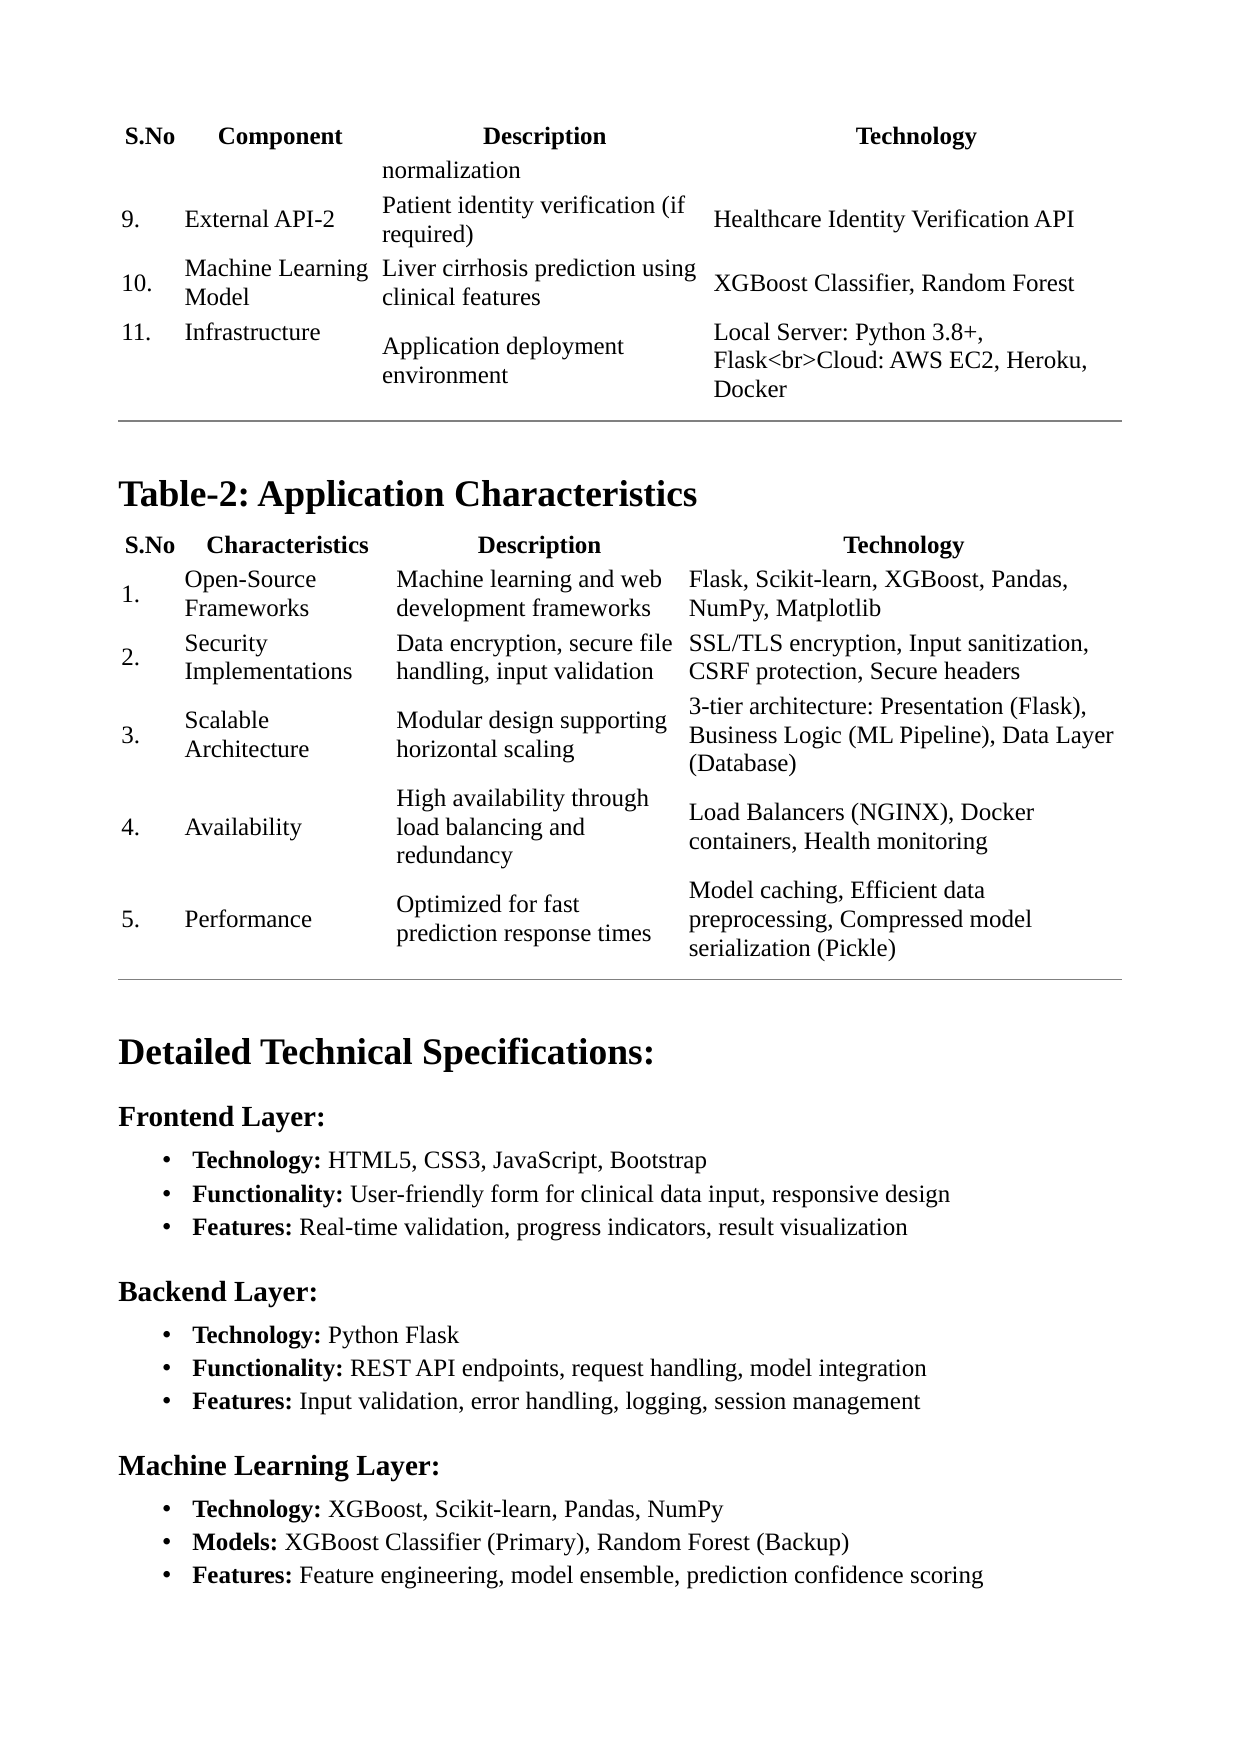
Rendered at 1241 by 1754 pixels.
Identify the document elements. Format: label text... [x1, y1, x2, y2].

table_cell 4. [118, 780, 181, 872]
list Technology: Python Flask [162, 1320, 1122, 1349]
table_cell High availability through load balancing and redundancy [393, 780, 686, 872]
table_cell 10. [118, 251, 181, 314]
list Models: XGBoost Classifier (Primary), Random Forest (Backup) [162, 1527, 1122, 1556]
subtitle Table-2: Application Characteristics [118, 471, 1122, 514]
table_cell XGBoost Classifier, Random Forest [710, 251, 1122, 314]
table_cell Modular design supporting horizontal scaling [393, 688, 686, 780]
table_cell [710, 153, 1122, 187]
table_cell 5. [118, 872, 181, 964]
table_cell Machine learning and web development frameworks [393, 561, 686, 625]
table_cell 2. [118, 625, 181, 688]
table_cell Data encryption, secure file handling, input validation [393, 625, 686, 688]
table_cell Optimized for fast prediction response times [393, 872, 686, 964]
table_cell Availability [181, 780, 393, 872]
table_cell 1. [118, 561, 181, 625]
table_cell Patient identity verification (if required) [379, 187, 710, 251]
subtitle Frontend Layer: [118, 1099, 1122, 1133]
list Functionality: User-friendly form for clinical data input, responsive design [162, 1179, 1122, 1207]
list Features: Real-time validation, progress indicators, result visualization [162, 1212, 1122, 1240]
table_cell Machine Learning Model [181, 251, 379, 314]
table_cell Open-Source Frameworks [181, 561, 393, 625]
subtitle Detailed Technical Specifications: [118, 1029, 1122, 1072]
table_cell Application deployment environment [379, 314, 710, 406]
table_cell 3. [118, 688, 181, 780]
subtitle Machine Learning Layer: [118, 1448, 1122, 1482]
table_cell Scalable Architecture [181, 688, 393, 780]
table_cell Infrastructure [181, 314, 379, 406]
table_header Technology [710, 118, 1122, 153]
table_cell 9. [118, 187, 181, 251]
list Features: Feature engineering, model ensemble, prediction confidence scoring [162, 1560, 1122, 1589]
list Technology: HTML5, CSS3, JavaScript, Bootstrap [162, 1146, 1122, 1174]
table_cell Healthcare Identity Verification API [710, 187, 1122, 251]
table_cell [118, 153, 181, 187]
table_header Component [181, 118, 379, 153]
table_header S.No [118, 118, 181, 153]
table_header Characteristics [181, 527, 393, 561]
table_cell SSL/TLS encryption, Input sanitization, CSRF protection, Secure headers [686, 625, 1122, 688]
list Features: Input validation, error handling, logging, session management [162, 1386, 1122, 1415]
table_header Description [379, 118, 710, 153]
table_cell Performance [181, 872, 393, 964]
table_cell 3-tier architecture: Presentation (Flask), Business Logic (ML Pipeline), Data Layer (Database) [686, 688, 1122, 780]
table_cell Load Balancers (NGINX), Docker containers, Health monitoring [686, 780, 1122, 872]
table_cell [181, 153, 379, 187]
table_cell Flask, Scikit-learn, XGBoost, Pandas, NumPy, Matplotlib [686, 561, 1122, 625]
table_cell normalization [379, 153, 710, 187]
subtitle Backend Layer: [118, 1274, 1122, 1307]
table_cell Local Server: Python 3.8+, Flask<br>Cloud: AWS EC2, Heroku, Docker [710, 314, 1122, 406]
table_header S.No [118, 527, 181, 561]
table_cell 11. [118, 314, 181, 406]
list Functionality: REST API endpoints, request handling, model integration [162, 1353, 1122, 1382]
list Technology: XGBoost, Scikit-learn, Pandas, NumPy [162, 1494, 1122, 1523]
table_header Technology [686, 527, 1122, 561]
table_cell External API-2 [181, 187, 379, 251]
table_header Description [393, 527, 686, 561]
table_cell Security Implementations [181, 625, 393, 688]
table_cell Liver cirrhosis prediction using clinical features [379, 251, 710, 314]
table_cell Model caching, Efficient data preprocessing, Compressed model serialization (Pickle) [686, 872, 1122, 964]
